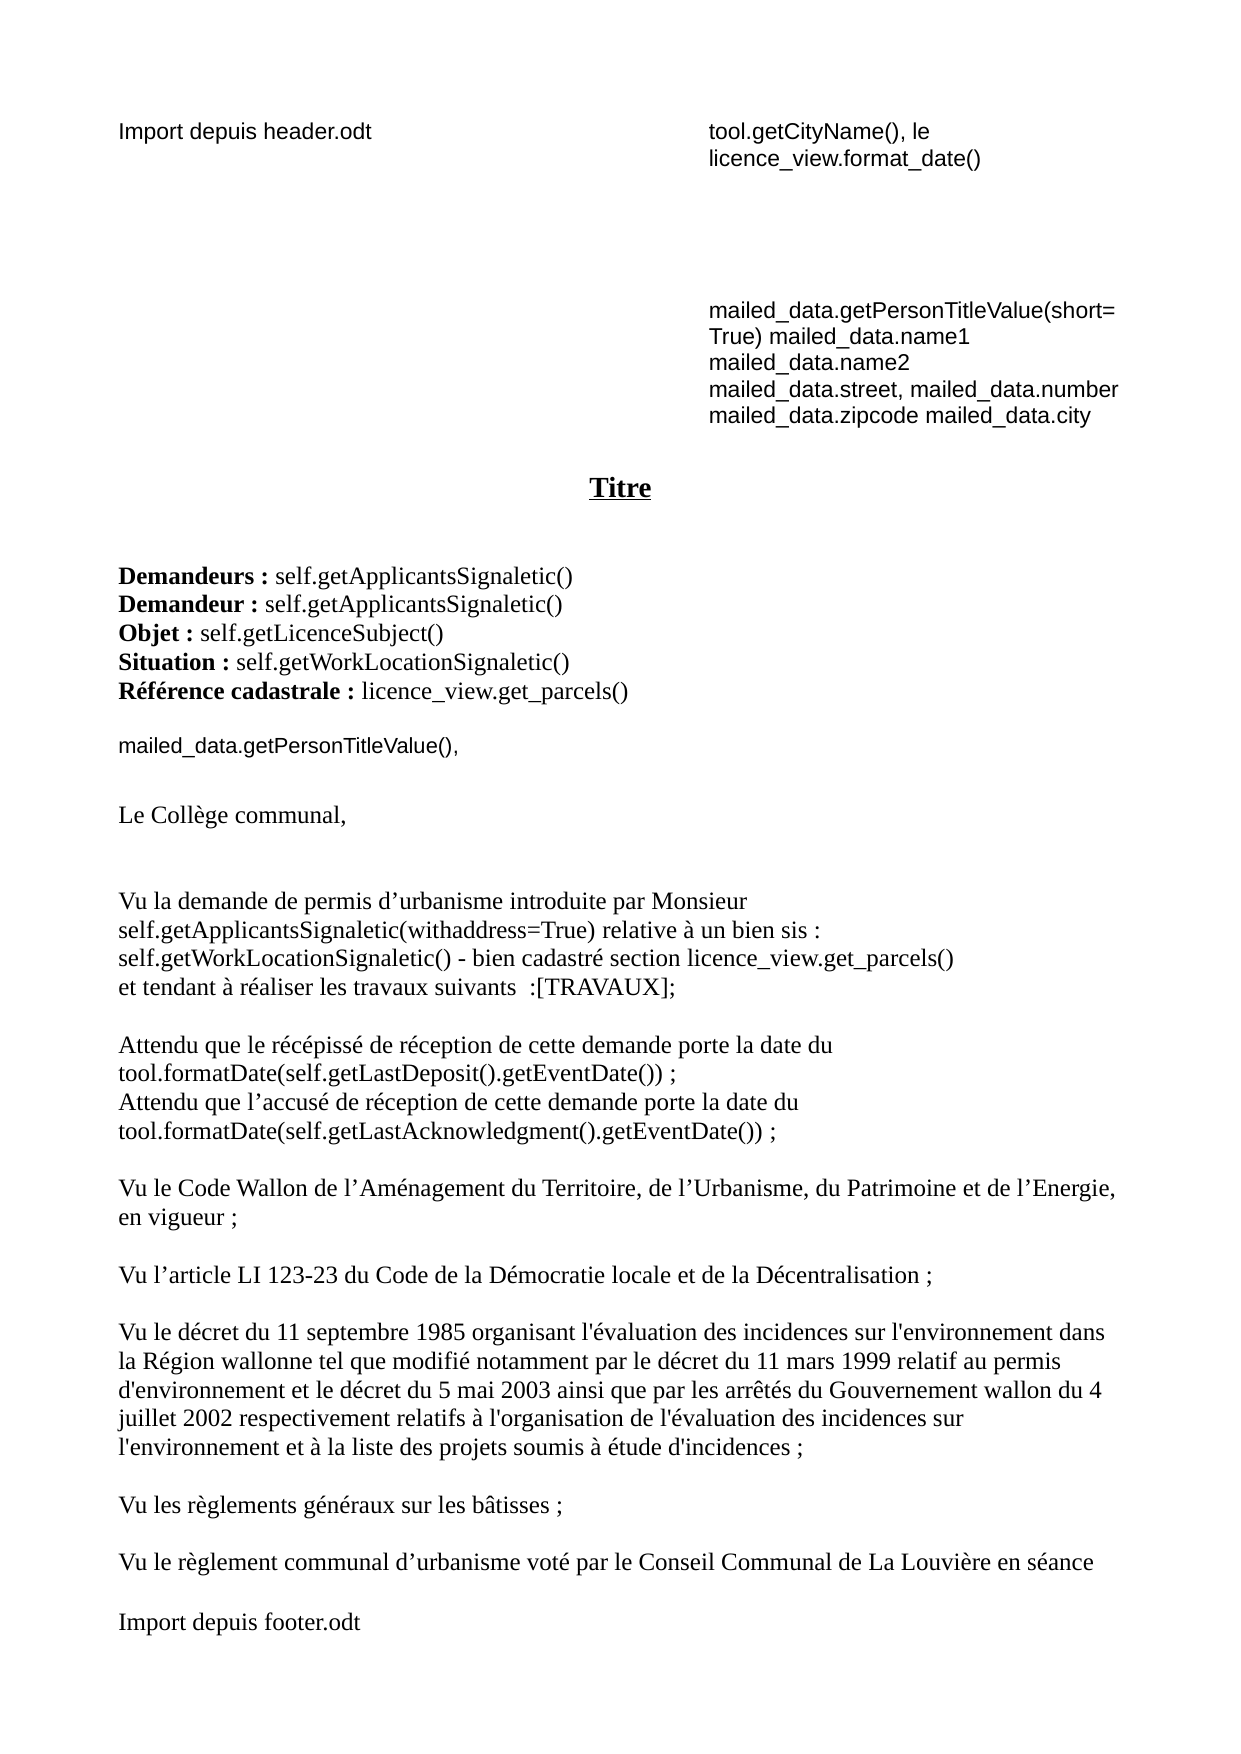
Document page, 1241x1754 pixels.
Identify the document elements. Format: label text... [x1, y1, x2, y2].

text Le Collège communal, [118, 800, 1122, 828]
text Attendu que le récépissé de réception de cette demande porte la date du tool.formatDate(self.getLastDeposit().getEventDate()) ; [118, 1030, 1122, 1087]
text Vu l’article LI 123-23 du Code de la Démocratie locale et de la Décentralisation ; [118, 1260, 1122, 1288]
text Vu le Code Wallon de l’Aménagement du Territoire, de l’Urbanisme, du Patrimoine et de l’Energie, en vigueur ; [118, 1173, 1122, 1231]
table_header tool.getCityName(), le licence_view.format_date() mailed_data.getPersonTitleValue(short=True) mailed_data.name1 mailed_data.name2 mailed_data.street, mailed_data.number mailed_data.zipcode mailed_data.city [709, 118, 1128, 441]
text Vu les règlements généraux sur les bâtisses ; [118, 1490, 1122, 1518]
text Attendu que l’accusé de réception de cette demande porte la date du tool.formatDate(self.getLastAcknowledgment().getEventDate()) ; [118, 1087, 1122, 1145]
text Vu la demande de permis d’urbanisme introduite par Monsieur self.getApplicantsSignaletic(withaddress=True) relative à un bien sis : self.getWorkLocationSignaletic() - bien cadastré section licence_view.get_parcels() [118, 886, 1122, 972]
text Situation : self.getWorkLocationSignaletic() [118, 647, 1122, 676]
title Titre [118, 470, 1122, 503]
text mailed_data.getPersonTitleValue(), [118, 733, 1122, 758]
text Demandeurs : self.getApplicantsSignaletic() [118, 561, 1122, 589]
text Objet : self.getLicenceSubject() [118, 618, 1122, 647]
text Vu le règlement communal d’urbanisme voté par le Conseil Communal de La Louvière en séance [118, 1547, 1122, 1576]
table_header Import depuis header.odt [118, 118, 708, 441]
text Demandeur : self.getApplicantsSignaletic() [118, 589, 1122, 618]
text Vu le décret du 11 septembre 1985 organisant l'évaluation des incidences sur l'environnement dans la Région wallonne tel que modifié notamment par le décret du 11 mars 1999 relatif au permis d'environnement et le décret du 5 mai 2003 ainsi que par les arrêtés du Gouvernement wallon du 4 juillet 2002 respectivement relatifs à l'organisation de l'évaluation des incidences sur l'environnement et à la liste des projets soumis à étude d'incidences ; [118, 1317, 1122, 1461]
text et tendant à réaliser les travaux suivants :[TRAVAUX]; [118, 972, 1122, 1001]
text Référence cadastrale : licence_view.get_parcels() [118, 676, 1122, 704]
